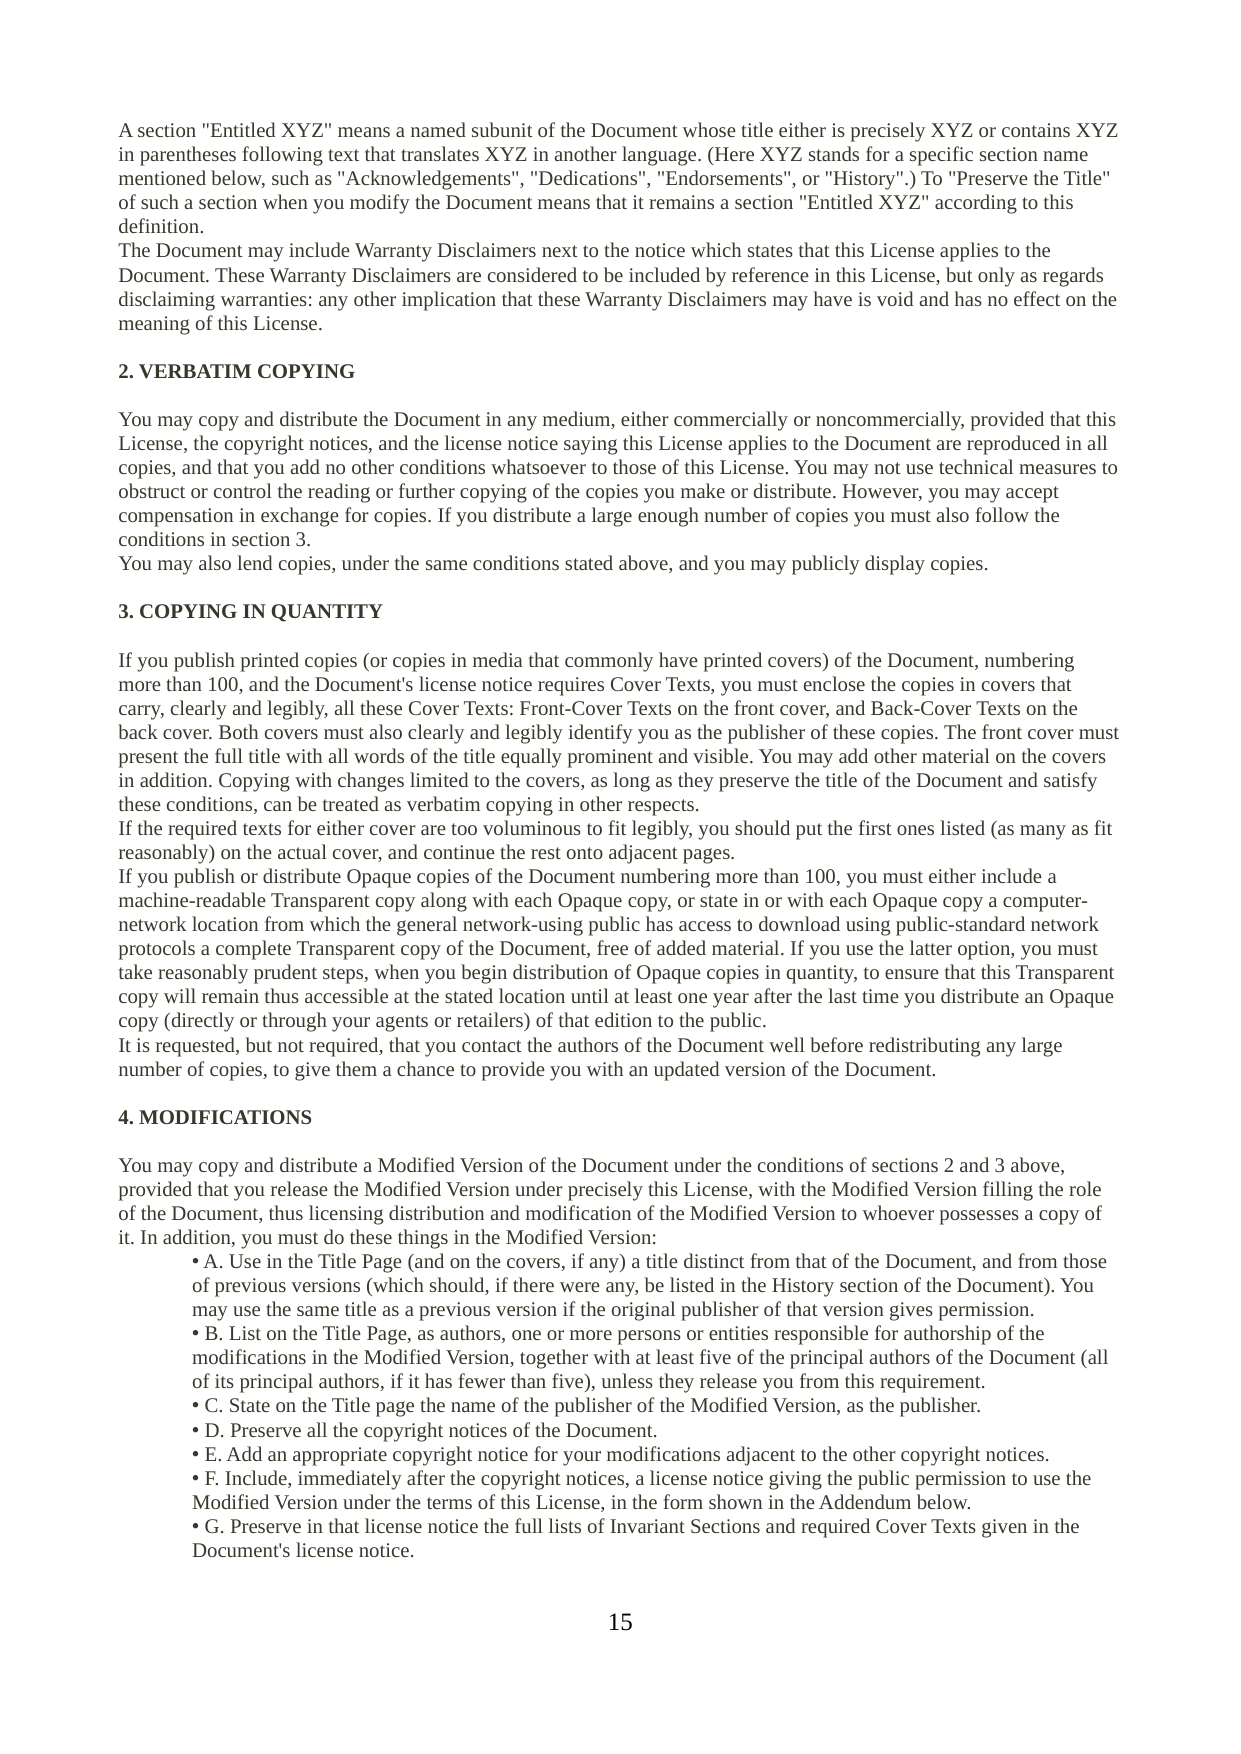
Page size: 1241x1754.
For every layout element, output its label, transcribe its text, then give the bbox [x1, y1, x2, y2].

list E. Add an appropriate copyright notice for your modifications adjacent to the other copyright notices. [118, 1442, 1122, 1466]
list C. State on the Title page the name of the publisher of the Modified Version, as the publisher. [118, 1393, 1122, 1417]
text You may copy and distribute the Document in any medium, either commercially or noncommercially, provided that this License, the copyright notices, and the license notice saying this License applies to the Document are reproduced in all copies, and that you add no other conditions whatsoever to those of this License. You may not use technical measures to obstruct or control the reading or further copying of the copies you make or distribute. However, you may accept compensation in exchange for copies. If you distribute a large enough number of copies you must also follow the conditions in section 3. [118, 407, 1122, 551]
text If the required texts for either cover are too voluminous to fit legibly, you should put the first ones listed (as many as fit reasonably) on the actual cover, and continue the rest onto adjacent pages. [118, 816, 1122, 864]
text You may also lend copies, under the same conditions stated above, and you may publicly display copies. [118, 551, 1122, 575]
text You may copy and distribute a Modified Version of the Document under the conditions of sections 2 and 3 above, provided that you release the Modified Version under precisely this License, with the Modified Version filling the role of the Document, thus licensing distribution and modification of the Modified Version to whoever possesses a copy of it. In addition, you must do these things in the Modified Version: [118, 1153, 1122, 1249]
text A section "Entitled XYZ" means a named subunit of the Document whose title either is precisely XYZ or contains XYZ in parentheses following text that translates XYZ in another language. (Here XYZ stands for a specific section name mentioned below, such as "Acknowledgements", "Dedications", "Endorsements", or "History".) To "Preserve the Title" of such a section when you modify the Document means that it remains a section "Entitled XYZ" according to this definition. [118, 118, 1122, 238]
list A. Use in the Title Page (and on the covers, if any) a title distinct from that of the Document, and from those of previous versions (which should, if there were any, be listed in the History section of the Document). You may use the same title as a previous version if the original publisher of that version gives permission. [118, 1249, 1122, 1321]
subtitle 2. VERBATIM COPYING [118, 359, 1122, 383]
list B. List on the Title Page, as authors, one or more persons or entities responsible for authorship of the modifications in the Modified Version, together with at least five of the principal authors of the Document (all of its principal authors, if it has fewer than five), unless they release you from this requirement. [118, 1321, 1122, 1393]
list F. Include, immediately after the copyright notices, a license notice giving the public permission to use the Modified Version under the terms of this License, in the form shown in the Addendum below. [118, 1466, 1122, 1514]
subtitle 4. MODIFICATIONS [118, 1105, 1122, 1129]
text The Document may include Warranty Disclaimers next to the notice which states that this License applies to the Document. These Warranty Disclaimers are considered to be included by reference in this License, but only as regards disclaiming warranties: any other implication that these Warranty Disclaimers may have is void and has no effect on the meaning of this License. [118, 238, 1122, 335]
text If you publish or distribute Opaque copies of the Document numbering more than 100, you must either include a machine-readable Transparent copy along with each Opaque copy, or state in or with each Opaque copy a computer-network location from which the general network-using public has access to download using public-standard network protocols a complete Transparent copy of the Document, free of added material. If you use the latter option, you must take reasonably prudent steps, when you begin distribution of Opaque copies in quantity, to ensure that this Transparent copy will remain thus accessible at the stated location until at least one year after the last time you distribute an Opaque copy (directly or through your agents or retailers) of that edition to the public. [118, 864, 1122, 1032]
text It is requested, but not required, that you contact the authors of the Document well before redistributing any large number of copies, to give them a chance to provide you with an updated version of the Document. [118, 1032, 1122, 1081]
list D. Preserve all the copyright notices of the Document. [118, 1417, 1122, 1442]
list G. Preserve in that license notice the full lists of Invariant Sections and required Cover Texts given in the Document's license notice. [118, 1514, 1122, 1562]
text If you publish printed copies (or copies in media that commonly have printed covers) of the Document, numbering more than 100, and the Document's license notice requires Cover Texts, you must enclose the copies in covers that carry, clearly and legibly, all these Cover Texts: Front-Cover Texts on the front cover, and Back-Cover Texts on the back cover. Both covers must also clearly and legibly identify you as the publisher of these copies. The front cover must present the full title with all words of the title equally prominent and visible. You may add other material on the covers in addition. Copying with changes limited to the covers, as long as they preserve the title of the Document and satisfy these conditions, can be treated as verbatim copying in other respects. [118, 647, 1122, 816]
subtitle 3. COPYING IN QUANTITY [118, 599, 1122, 623]
